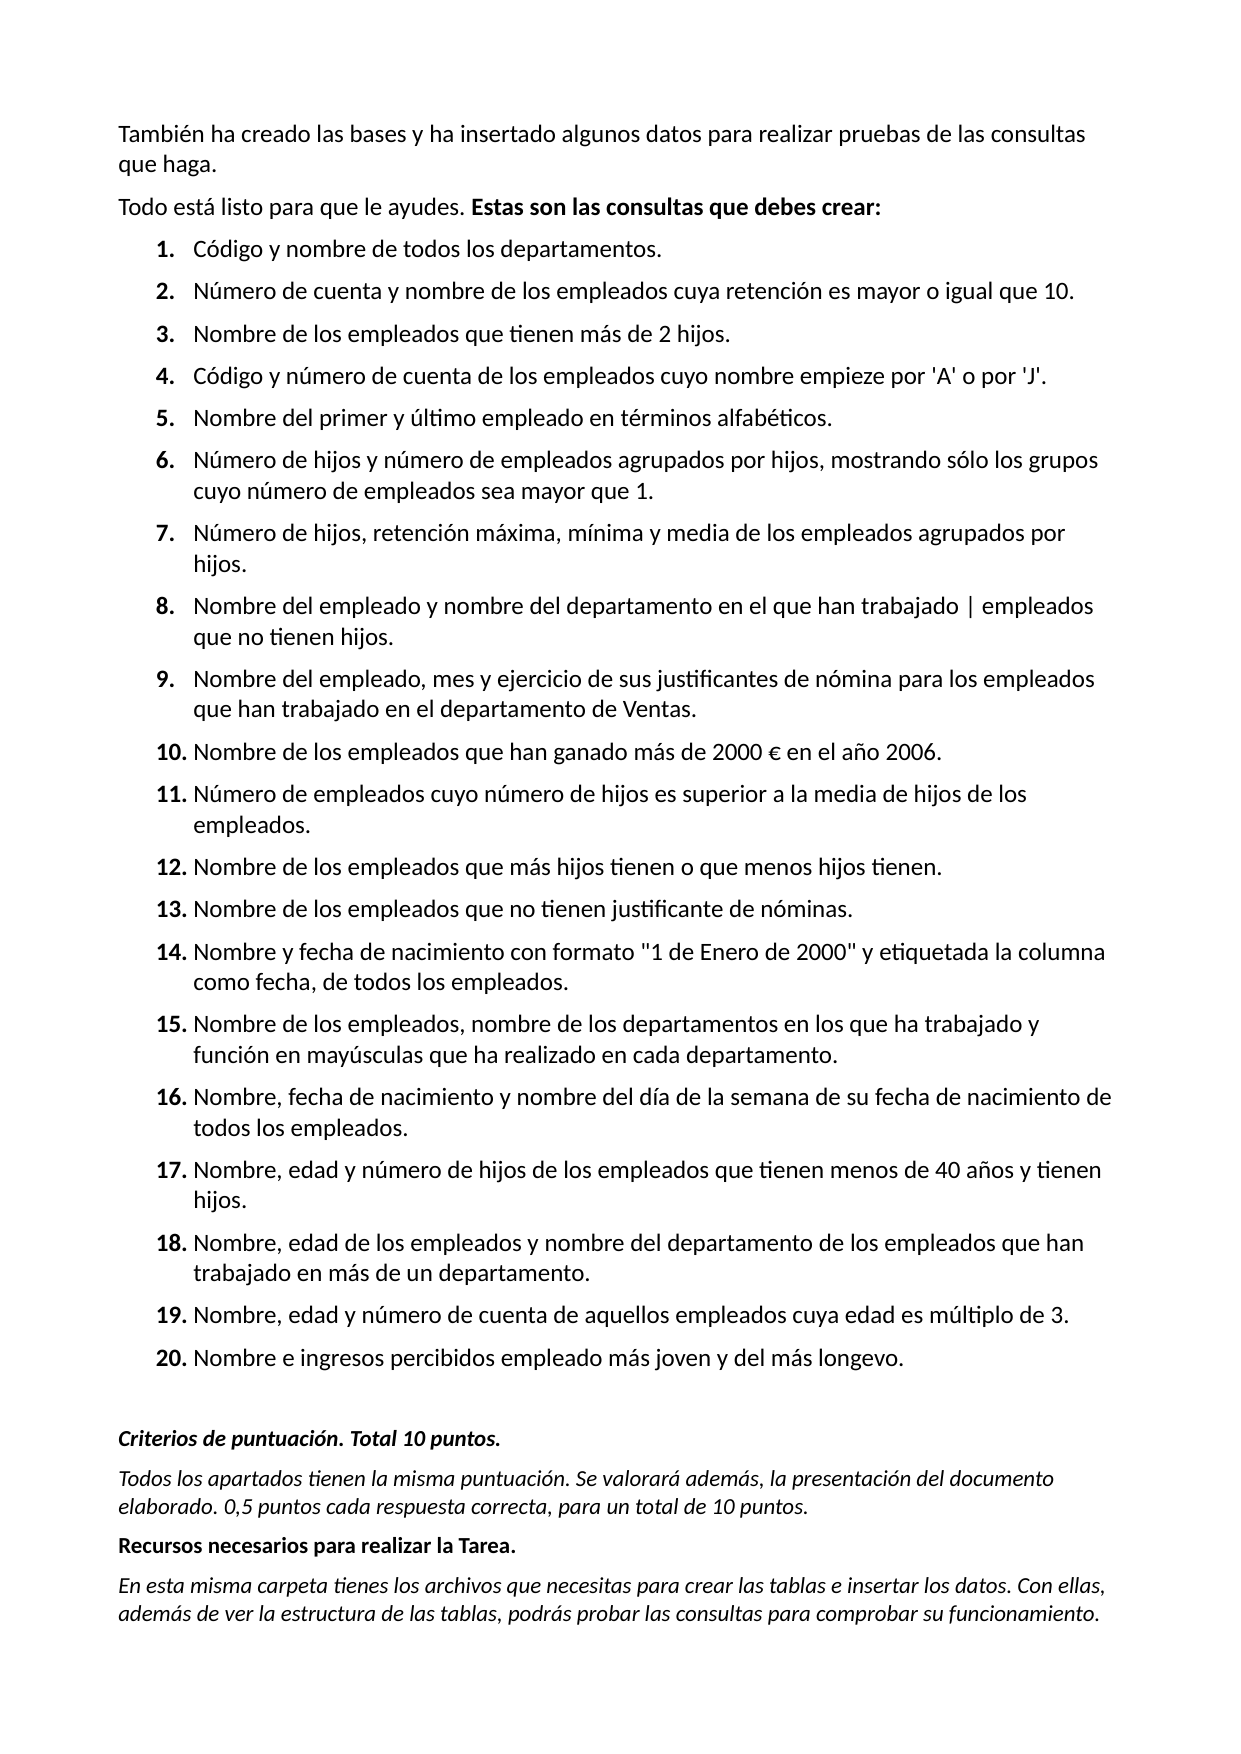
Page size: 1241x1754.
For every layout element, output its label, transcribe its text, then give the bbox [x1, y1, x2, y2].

list Nombre, edad de los empleados y nombre del departamento de los empleados que han trabajado en más de un departamento. [156, 1227, 1122, 1288]
list Nombre del empleado, mes y ejercicio de sus justificantes de nómina para los empleados que han trabajado en el departamento de Ventas. [156, 663, 1122, 724]
text También ha creado las bases y ha insertado algunos datos para realizar pruebas de las consultas que haga. [118, 118, 1122, 179]
list Número de empleados cuyo número de hijos es superior a la media de hijos de los empleados. [156, 778, 1122, 839]
list Nombre de los empleados que tienen más de 2 hijos. [156, 318, 1122, 348]
text En esta misma carpeta tienes los archivos que necesitas para crear las tablas e insertar los datos. Con ellas, además de ver la estructura de las tablas, podrás probar las consultas para comprobar su funcionamiento. [118, 1571, 1122, 1627]
list Nombre, edad y número de cuenta de aquellos empleados cuya edad es múltiplo de 3. [156, 1300, 1122, 1330]
list Nombre, fecha de nacimiento y nombre del día de la semana de su fecha de nacimiento de todos los empleados. [156, 1081, 1122, 1142]
list Código y número de cuenta de los empleados cuyo nombre empieze por 'A' o por 'J'. [156, 360, 1122, 391]
list Número de hijos, retención máxima, mínima y media de los empleados agrupados por hijos. [156, 517, 1122, 578]
list Nombre de los empleados que no tienen justificante de nóminas. [156, 893, 1122, 924]
list Nombre de los empleados, nombre de los departamentos en los que ha trabajado y función en mayúsculas que ha realizado en cada departamento. [156, 1008, 1122, 1069]
list Nombre del primer y último empleado en términos alfabéticos. [156, 402, 1122, 433]
text Todos los apartados tienen la misma puntuación. Se valorará además, la presentación del documento elaborado. 0,5 puntos cada respuesta correcta, para un total de 10 puntos. [118, 1464, 1122, 1520]
list Nombre e ingresos percibidos empleado más joven y del más longevo. [156, 1342, 1122, 1372]
list Nombre del empleado y nombre del departamento en el que han trabajado | empleados que no tienen hijos. [156, 590, 1122, 651]
text Criterios de puntuación. Total 10 puntos. [118, 1424, 1122, 1452]
list Nombre de los empleados que han ganado más de 2000 € en el año 2006. [156, 736, 1122, 766]
text Todo está listo para que le ayudes. Estas son las consultas que debes crear: [118, 191, 1122, 221]
list Código y nombre de todos los departamentos. [156, 233, 1122, 264]
list Nombre de los empleados que más hijos tienen o que menos hijos tienen. [156, 851, 1122, 882]
list Nombre y fecha de nacimiento con formato "1 de Enero de 2000" y etiquetada la columna como fecha, de todos los empleados. [156, 936, 1122, 997]
list Número de cuenta y nombre de los empleados cuya retención es mayor o igual que 10. [156, 276, 1122, 306]
text Recursos necesarios para realizar la Tarea. [118, 1532, 1122, 1560]
list Número de hijos y número de empleados agrupados por hijos, mostrando sólo los grupos cuyo número de empleados sea mayor que 1. [156, 445, 1122, 506]
list Nombre, edad y número de hijos de los empleados que tienen menos de 40 años y tienen hijos. [156, 1154, 1122, 1215]
